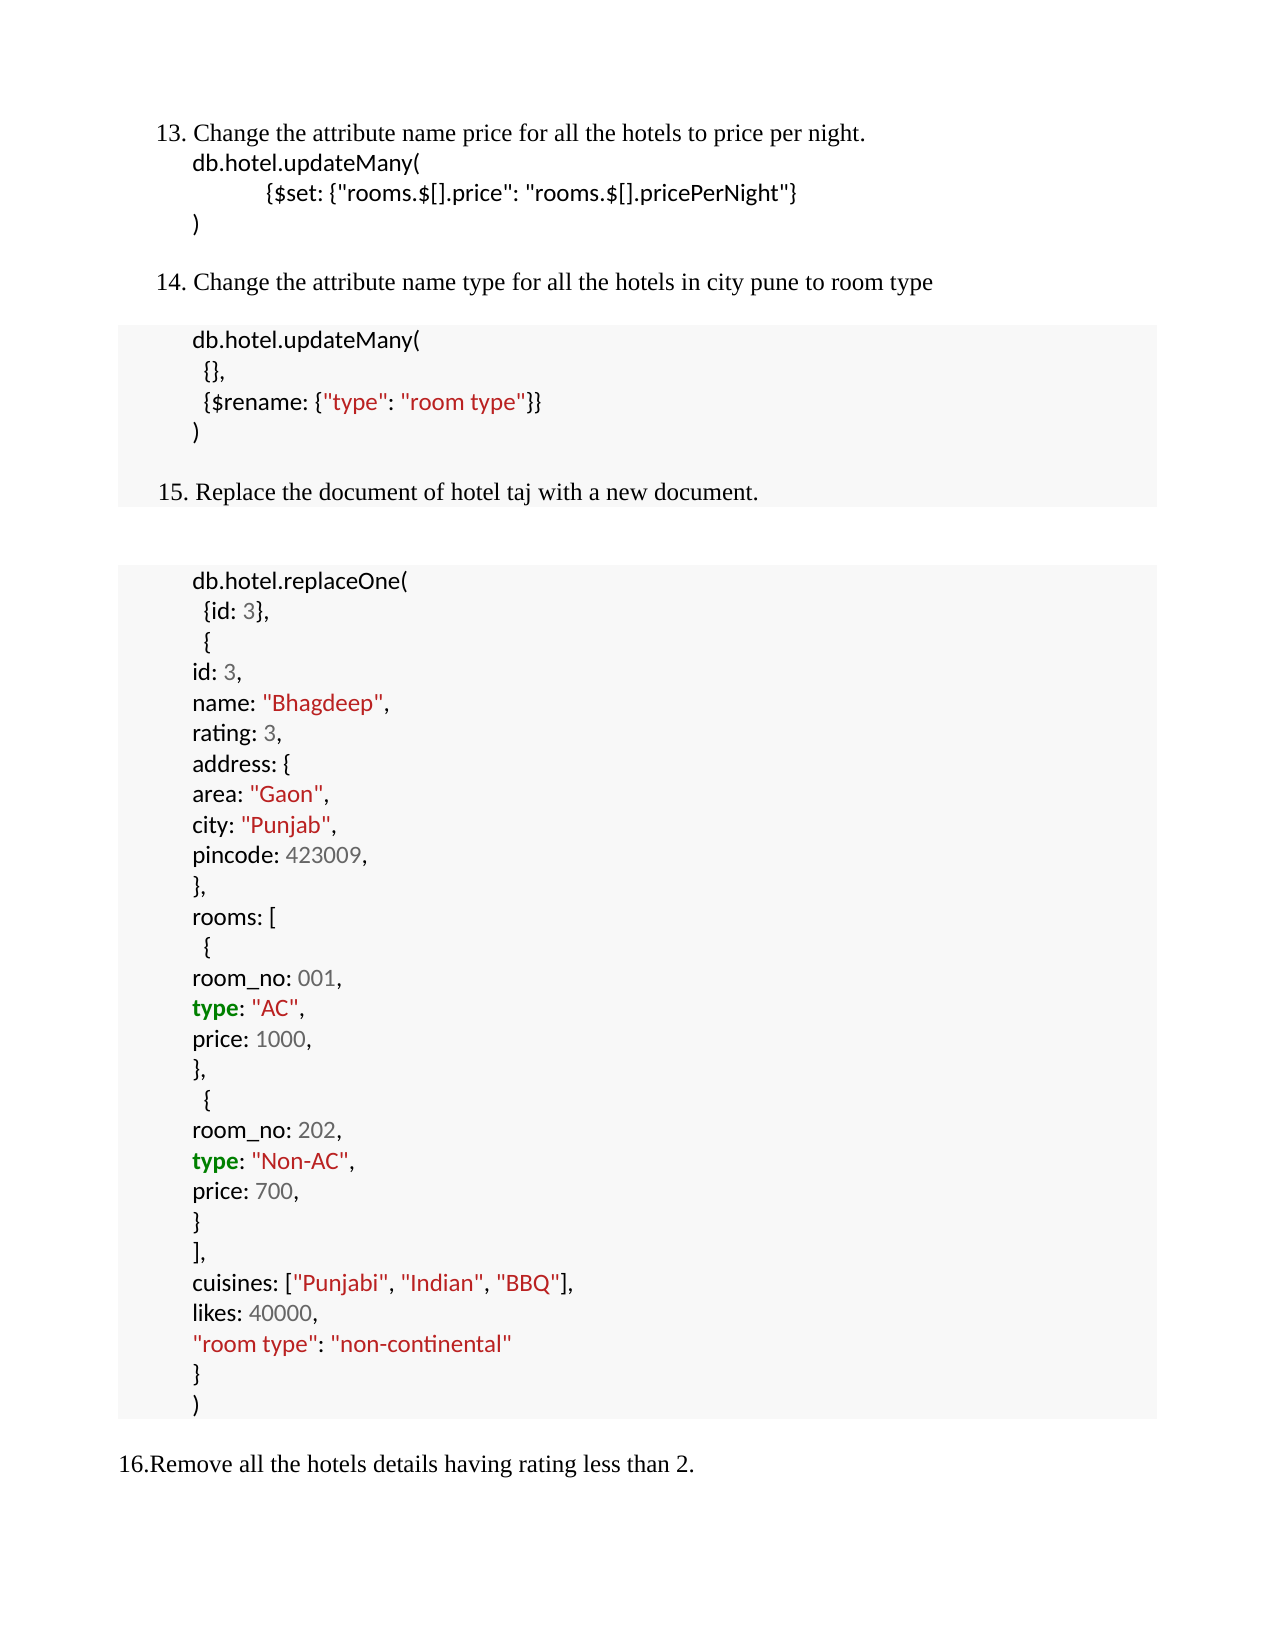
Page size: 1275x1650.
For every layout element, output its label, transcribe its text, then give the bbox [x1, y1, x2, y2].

text {}, [118, 355, 1157, 386]
text { [118, 1084, 1157, 1114]
text cuisines: ["Punjabi", "Indian", "BBQ"], [118, 1267, 1157, 1297]
text rating: 3, [118, 718, 1157, 748]
list Change the attribute name price for all the hotels to price per night. [156, 118, 1157, 147]
text db.hotel.updateMany( [118, 325, 1157, 355]
text ) [118, 1389, 1157, 1419]
list Change the attribute name type for all the hotels in city pune to room type [156, 267, 1157, 296]
text room_no: 202, [118, 1114, 1157, 1145]
text city: "Punjab", [118, 809, 1157, 840]
text type: "Non-AC", [118, 1145, 1157, 1175]
text db.hotel.replaceOne( [118, 565, 1157, 596]
text db.hotel.updateMany( {$set: {"rooms.$[].price": "rooms.$[].pricePerNight"} ) [118, 147, 1157, 238]
text {$rename: {"type": "room type"}} [118, 386, 1157, 416]
text likes: 40000, [118, 1297, 1157, 1328]
text rooms: [ [118, 901, 1157, 931]
text 16.Remove all the hotels details having rating less than 2. [118, 1449, 1157, 1478]
text 15. Replace the document of hotel taj with a new document. [118, 476, 1157, 507]
text }, [118, 870, 1157, 901]
text type: "AC", [118, 992, 1157, 1023]
text address: { [118, 748, 1157, 779]
text } [118, 1206, 1157, 1236]
text ) [118, 416, 1157, 447]
text pincode: 423009, [118, 840, 1157, 870]
text name: "Bhagdeep", [118, 687, 1157, 718]
text id: 3, [118, 657, 1157, 687]
text { [118, 931, 1157, 962]
text "room type": "non-continental" [118, 1328, 1157, 1358]
text {id: 3}, [118, 596, 1157, 626]
text } [118, 1358, 1157, 1389]
text room_no: 001, [118, 962, 1157, 992]
text ], [118, 1236, 1157, 1267]
text }, [118, 1053, 1157, 1084]
text { [118, 626, 1157, 657]
text price: 700, [118, 1175, 1157, 1206]
text area: "Gaon", [118, 779, 1157, 809]
text price: 1000, [118, 1023, 1157, 1053]
